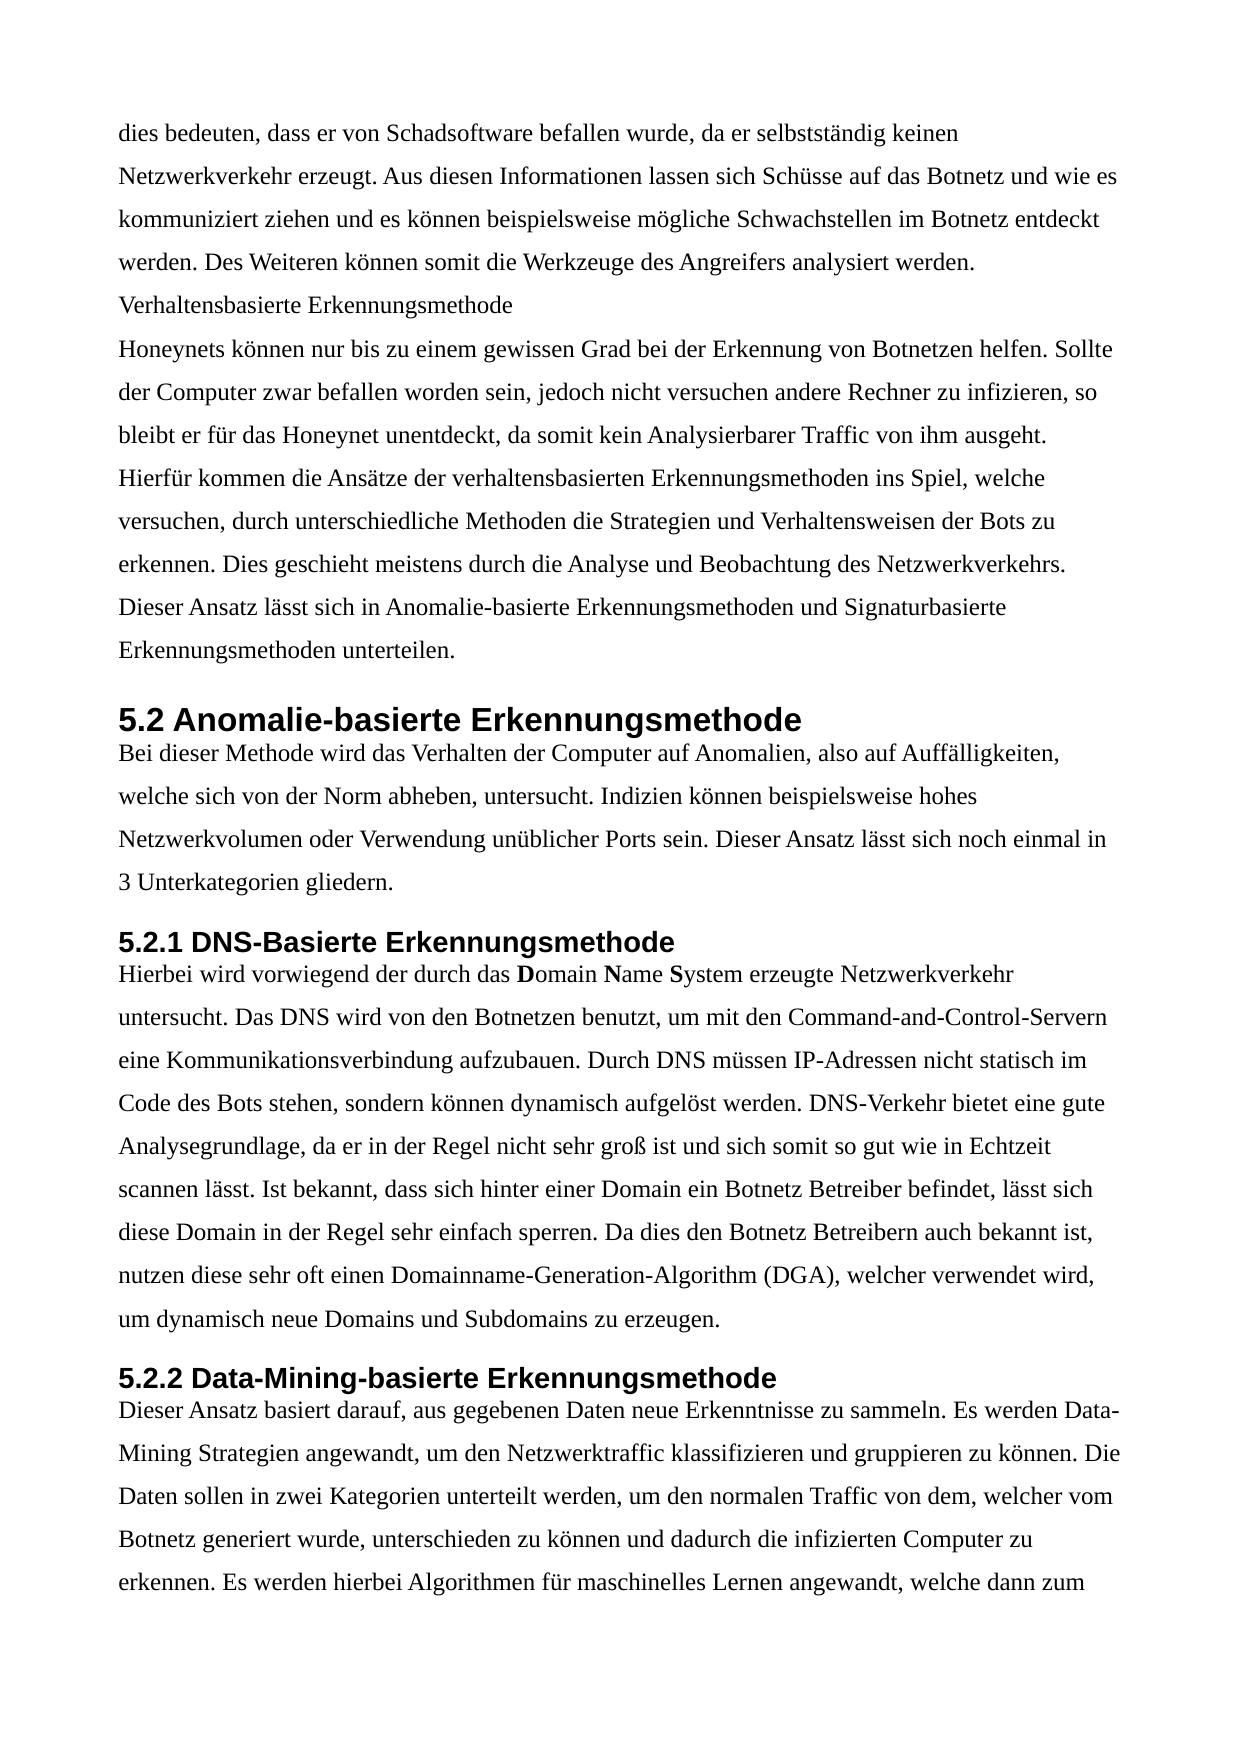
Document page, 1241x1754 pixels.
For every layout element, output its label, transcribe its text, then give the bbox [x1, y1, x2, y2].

text Verhaltensbasierte Erkennungsmethode Honeynets können nur bis zu einem gewissen Grad bei der Erkennung von Botnetzen helfen. Sollte der Computer zwar befallen worden sein, jedoch nicht versuchen andere Rechner zu infizieren, so bleibt er für das Honeynet unentdeckt, da somit kein Analysierbarer Traffic von ihm ausgeht. Hierfür kommen die Ansätze der verhaltensbasierten Erkennungsmethoden ins Spiel, welche versuchen, durch unterschiedliche Methoden die Strategien und Verhaltensweisen der Bots zu erkennen. Dies geschieht meistens durch die Analyse und Beobachtung des Netzwerkverkehrs. Dieser Ansatz lässt sich in Anomalie-basierte Erkennungsmethoden und Signaturbasierte Erkennungsmethoden unterteilen. [118, 291, 1122, 664]
text Dieser Ansatz basiert darauf, aus gegebenen Daten neue Erkenntnisse zu sammeln. Es werden Data-Mining Strategien angewandt, um den Netzwerktraffic klassifizieren und gruppieren zu können. Die Daten sollen in zwei Kategorien unterteilt werden, um den normalen Traffic von dem, welcher vom Botnetz generiert wurde, unterschieden zu können und dadurch die infizierten Computer zu erkennen. Es werden hierbei Algorithmen für maschinelles Lernen angewandt, welche dann zum [118, 1395, 1122, 1596]
subtitle 5.2.1 DNS-Basierte Erkennungsmethode [118, 925, 1122, 959]
text Hierbei wird vorwiegend der durch das Domain Name System erzeugte Netzwerkverkehr untersucht. Das DNS wird von den Botnetzen benutzt, um mit den Command-and-Control-Servern eine Kommunikationsverbindung aufzubauen. Durch DNS müssen IP-Adressen nicht statisch im Code des Bots stehen, sondern können dynamisch aufgelöst werden. DNS-Verkehr bietet eine gute Analysegrundlage, da er in der Regel nicht sehr groß ist und sich somit so gut wie in Echtzeit scannen lässt. Ist bekannt, dass sich hinter einer Domain ein Botnetz Betreiber befindet, lässt sich diese Domain in der Regel sehr einfach sperren. Da dies den Botnetz Betreibern auch bekannt ist, nutzen diese sehr oft einen Domainname-Generation-Algorithm (DGA), welcher verwendet wird, um dynamisch neue Domains und Subdomains zu erzeugen. [118, 959, 1122, 1332]
subtitle 5.2.2 Data-Mining-basierte Erkennungsmethode [118, 1361, 1122, 1395]
text dies bedeuten, dass er von Schadsoftware befallen wurde, da er selbstständig keinen Netzwerkverkehr erzeugt. Aus diesen Informationen lassen sich Schüsse auf das Botnetz und wie es kommuniziert ziehen und es können beispielsweise mögliche Schwachstellen im Botnetz entdeckt werden. Des Weiteren können somit die Werkzeuge des Angreifers analysiert werden. [118, 118, 1122, 276]
subtitle 5.2 Anomalie-basierte Erkennungsmethode [118, 699, 1122, 738]
text Bei dieser Methode wird das Verhalten der Computer auf Anomalien, also auf Auffälligkeiten, welche sich von der Norm abheben, untersucht. Indizien können beispielsweise hohes Netzwerkvolumen oder Verwendung unüblicher Ports sein. Dieser Ansatz lässt sich noch einmal in 3 Unterkategorien gliedern. [118, 738, 1122, 896]
